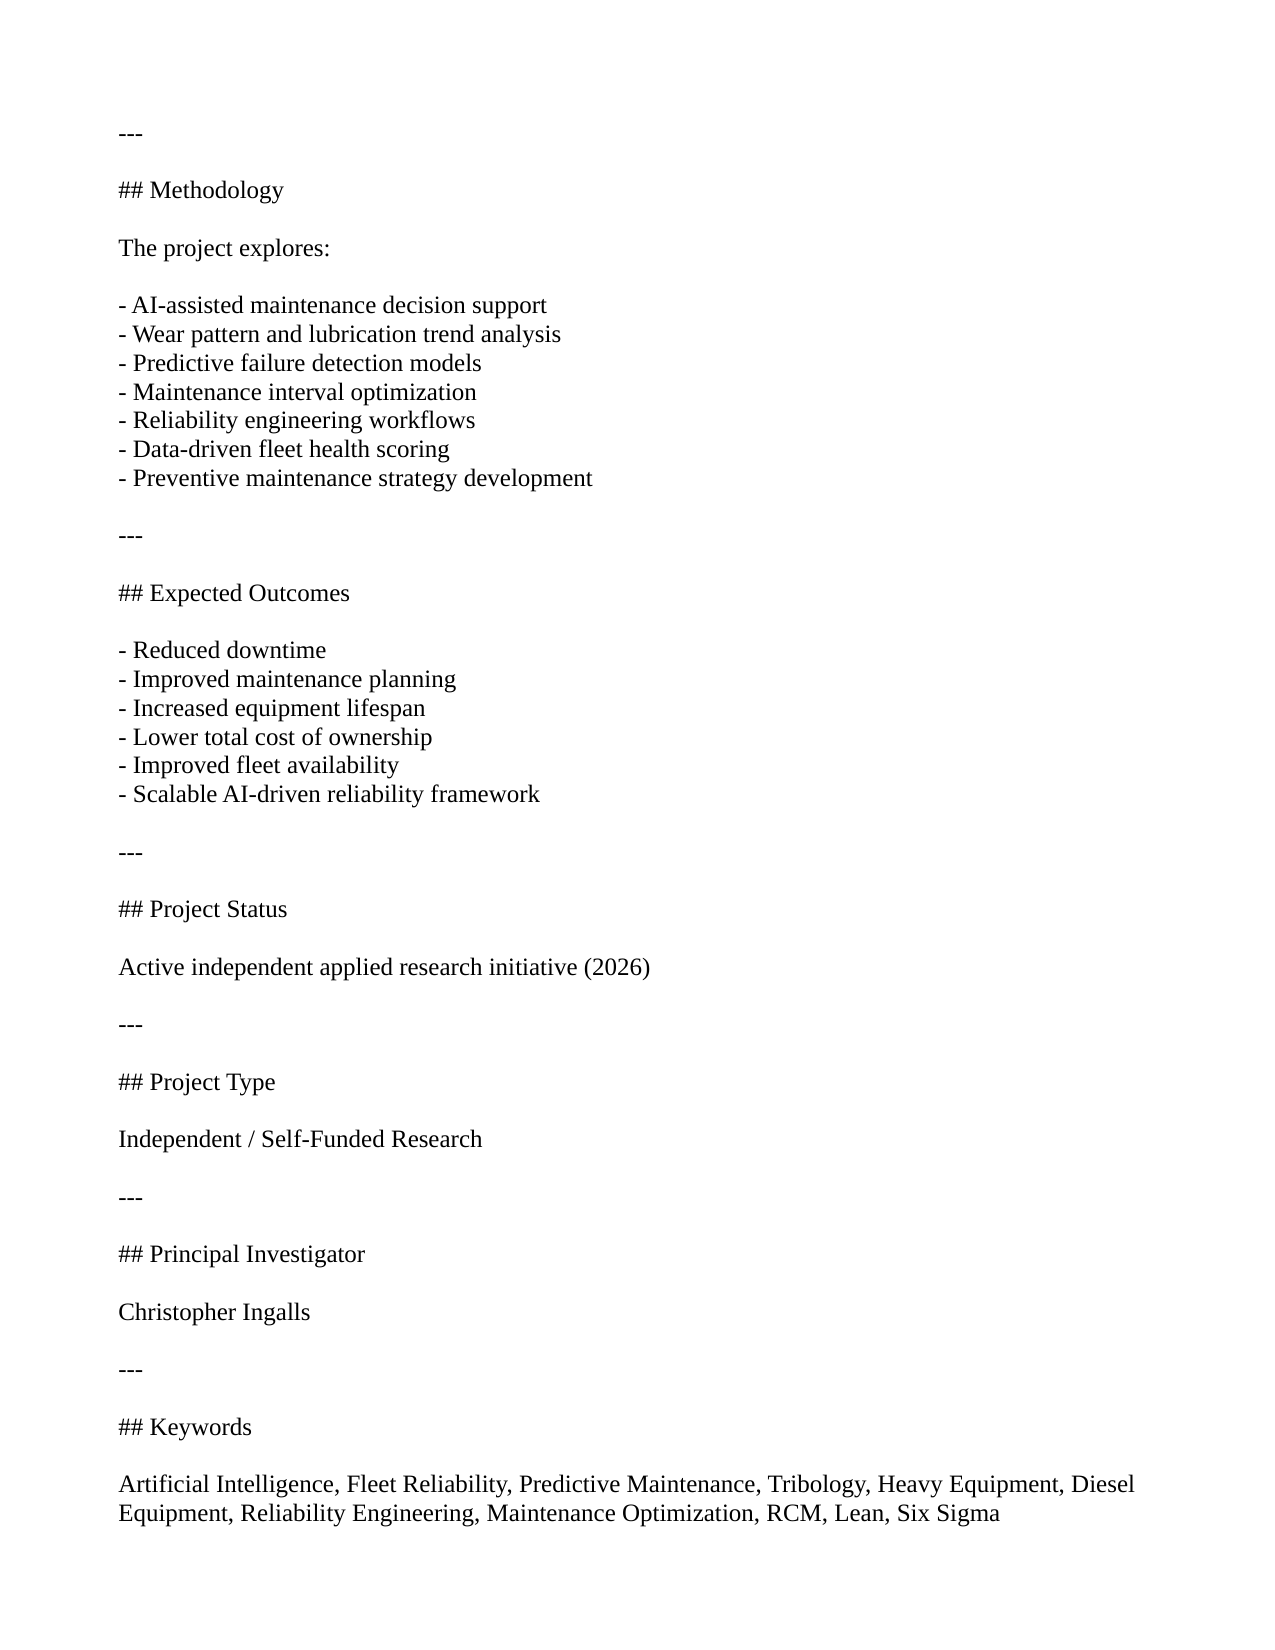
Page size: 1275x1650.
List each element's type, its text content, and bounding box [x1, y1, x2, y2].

text Artificial Intelligence, Fleet Reliability, Predictive Maintenance, Tribology, Heavy Equipment, Diesel Equipment, Reliability Engineering, Maintenance Optimization, RCM, Lean, Six Sigma [118, 1469, 1157, 1527]
text Christopher Ingalls [118, 1297, 1157, 1326]
text ## Project Status [118, 894, 1157, 923]
text - Maintenance interval optimization [118, 377, 1157, 406]
text - Predictive failure detection models [118, 348, 1157, 377]
text Independent / Self-Funded Research [118, 1124, 1157, 1153]
text - Improved maintenance planning [118, 664, 1157, 693]
text ## Keywords [118, 1412, 1157, 1441]
text - Increased equipment lifespan [118, 693, 1157, 722]
text ## Expected Outcomes [118, 578, 1157, 607]
text --- [118, 1009, 1157, 1038]
text - Preventive maintenance strategy development [118, 463, 1157, 492]
text - Lower total cost of ownership [118, 722, 1157, 751]
text The project explores: [118, 233, 1157, 262]
text - Reduced downtime [118, 636, 1157, 664]
text ## Methodology [118, 176, 1157, 204]
text - Scalable AI-driven reliability framework [118, 779, 1157, 808]
text --- [118, 521, 1157, 549]
text - Reliability engineering workflows [118, 406, 1157, 434]
text --- [118, 1354, 1157, 1383]
text --- [118, 118, 1157, 147]
text --- [118, 837, 1157, 866]
text ## Principal Investigator [118, 1239, 1157, 1268]
text ## Project Type [118, 1067, 1157, 1096]
text --- [118, 1182, 1157, 1211]
text - Data-driven fleet health scoring [118, 434, 1157, 463]
text - AI-assisted maintenance decision support [118, 291, 1157, 319]
text - Wear pattern and lubrication trend analysis [118, 319, 1157, 348]
text - Improved fleet availability [118, 751, 1157, 779]
text Active independent applied research initiative (2026) [118, 952, 1157, 981]
